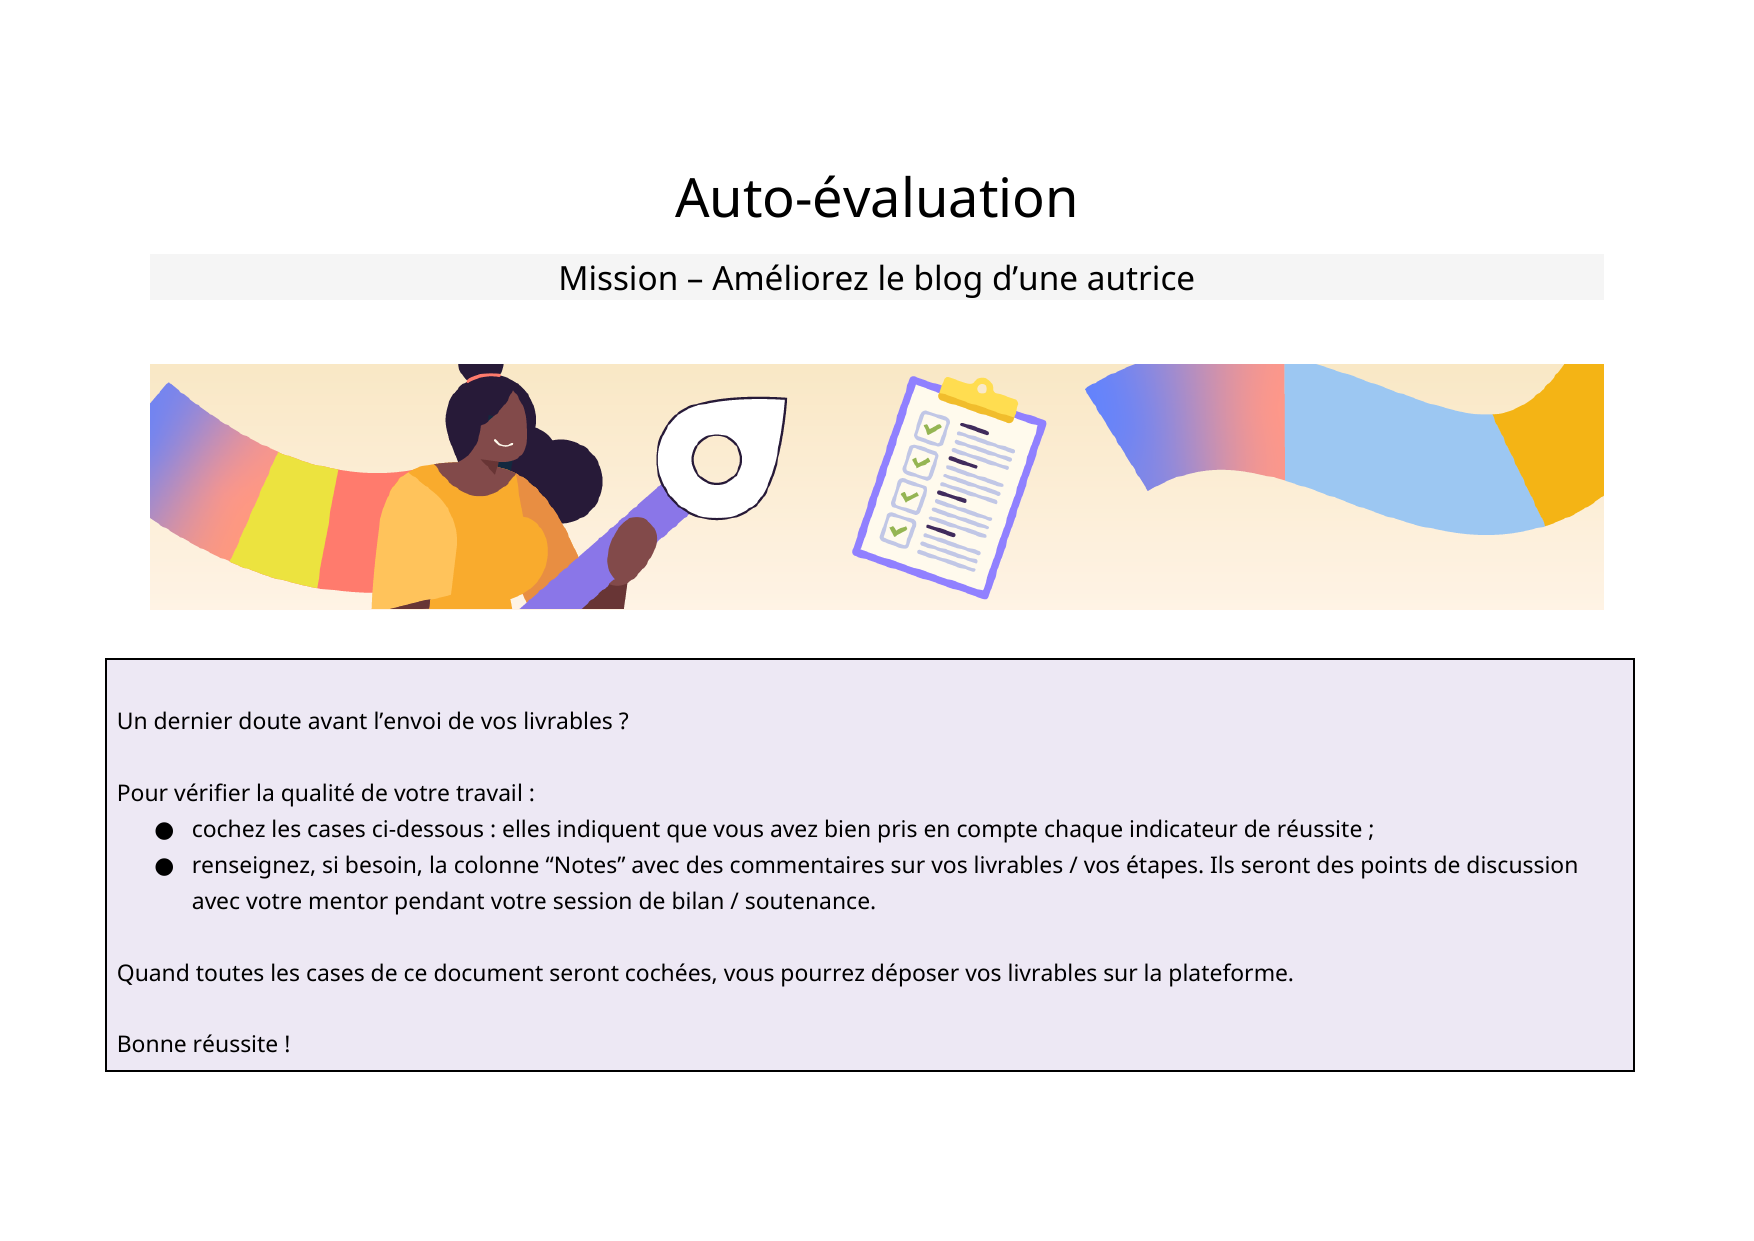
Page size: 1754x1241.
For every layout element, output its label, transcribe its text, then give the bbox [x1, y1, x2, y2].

subtitle Mission – Améliorez le blog d’une autrice [150, 254, 1604, 300]
subtitle Auto-évaluation [150, 160, 1604, 233]
table_header Un dernier doute avant l’envoi de vos livrables ? Pour vérifier la qualité de votre travail : cochez les cases ci-dessous : elles indiquent que vous avez bien pris en compte chaque indicateur de réussite ; renseignez, si besoin, la colonne “Notes” avec des commentaires sur vos livrables / vos étapes. Ils seront des points de discussion avec votre mentor pendant votre session de bilan / soutenance. Quand toutes les cases de ce document seront cochées, vous pourrez déposer vos livrables sur la plateforme. Bonne réussite ! [107, 660, 1633, 1070]
picture [150, 364, 1604, 610]
